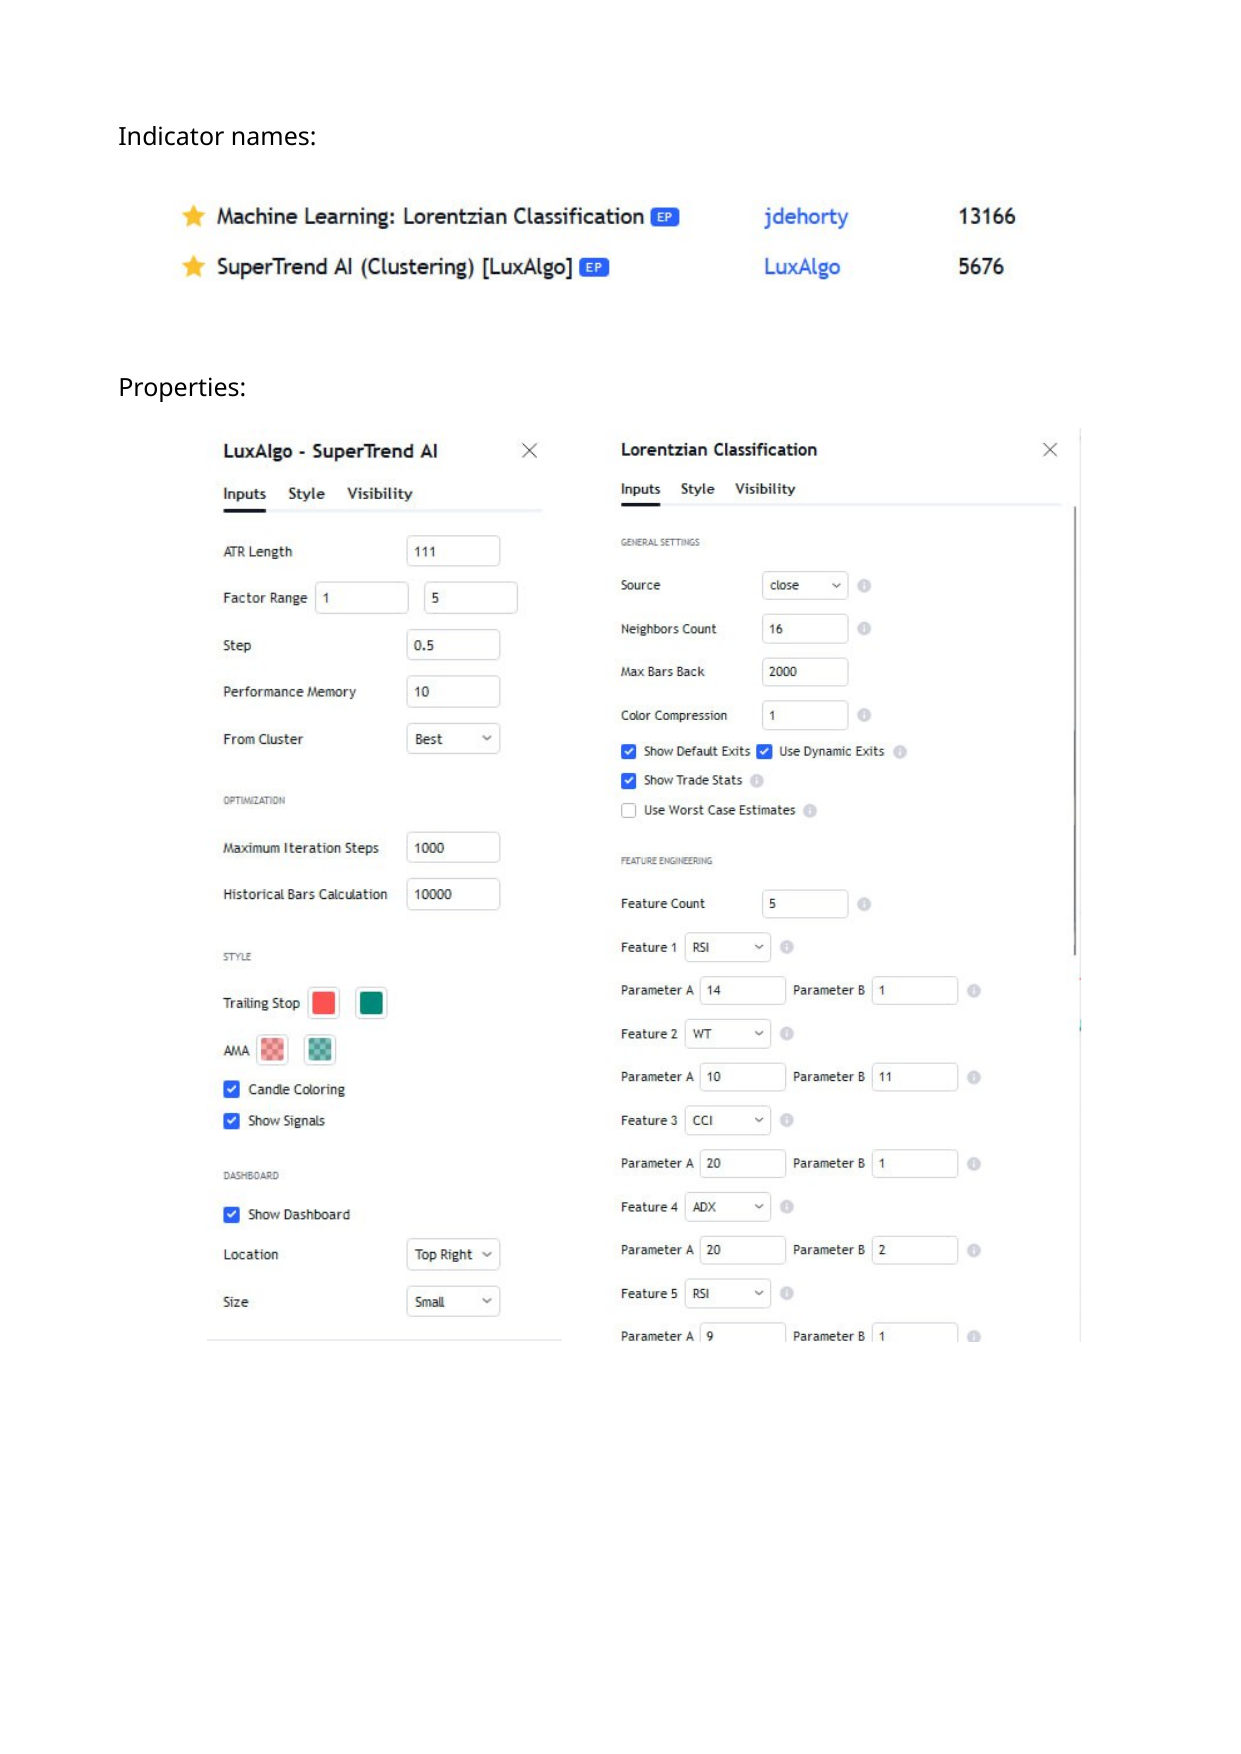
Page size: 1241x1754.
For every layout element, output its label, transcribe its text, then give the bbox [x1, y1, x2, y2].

picture [207, 429, 562, 1347]
picture [172, 180, 1069, 302]
text Properties: [118, 370, 1122, 404]
picture [605, 428, 1082, 1342]
text Indicator names: [118, 118, 1122, 152]
